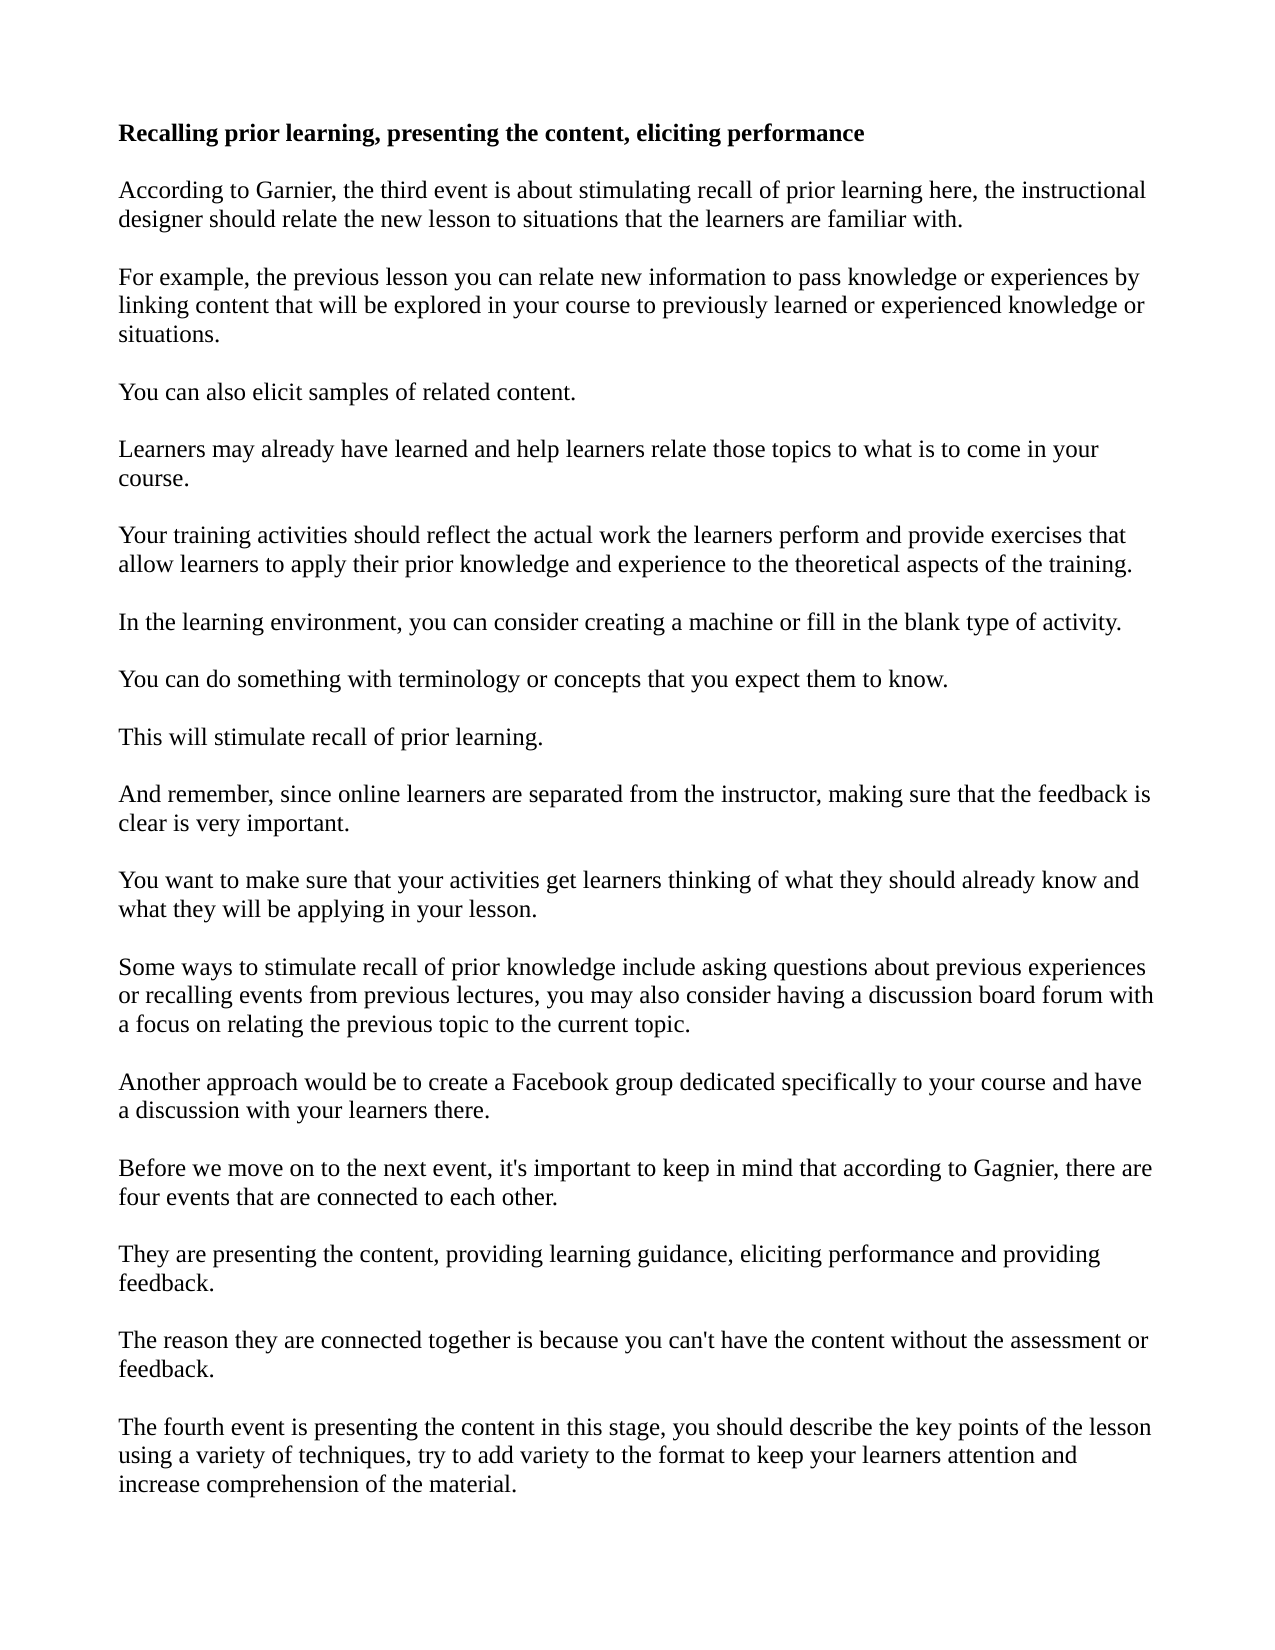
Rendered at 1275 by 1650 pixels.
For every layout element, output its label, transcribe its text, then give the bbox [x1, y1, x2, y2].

text According to Garnier, the third event is about stimulating recall of prior learning here, the instructional designer should relate the new lesson to situations that the learners are familiar with. [118, 176, 1157, 233]
text The fourth event is presenting the content in this stage, you should describe the key points of the lesson using a variety of techniques, try to add variety to the format to keep your learners attention and increase comprehension of the material. [118, 1412, 1157, 1498]
text You want to make sure that your activities get learners thinking of what they should already know and what they will be applying in your lesson. [118, 866, 1157, 923]
text You can also elicit samples of related content. [118, 377, 1157, 406]
text In the learning environment, you can consider creating a machine or fill in the blank type of activity. [118, 607, 1157, 636]
text Recalling prior learning, presenting the content, eliciting performance [118, 118, 1157, 147]
text Before we move on to the next event, it's important to keep in mind that according to Gagnier, there are four events that are connected to each other. [118, 1153, 1157, 1211]
text For example, the previous lesson you can relate new information to pass knowledge or experiences by linking content that will be explored in your course to previously learned or experienced knowledge or situations. [118, 262, 1157, 348]
text They are presenting the content, providing learning guidance, eliciting performance and providing feedback. [118, 1239, 1157, 1297]
text The reason they are connected together is because you can't have the content without the assessment or feedback. [118, 1326, 1157, 1383]
text This will stimulate recall of prior learning. [118, 722, 1157, 751]
text And remember, since online learners are separated from the instructor, making sure that the feedback is clear is very important. [118, 779, 1157, 837]
text Learners may already have learned and help learners relate those topics to what is to come in your course. [118, 434, 1157, 492]
text You can do something with terminology or concepts that you expect them to know. [118, 664, 1157, 693]
text Some ways to stimulate recall of prior knowledge include asking questions about previous experiences or recalling events from previous lectures, you may also consider having a discussion board forum with a focus on relating the previous topic to the current topic. [118, 952, 1157, 1038]
text Your training activities should reflect the actual work the learners perform and provide exercises that allow learners to apply their prior knowledge and experience to the theoretical aspects of the training. [118, 521, 1157, 578]
text Another approach would be to create a Facebook group dedicated specifically to your course and have a discussion with your learners there. [118, 1067, 1157, 1124]
